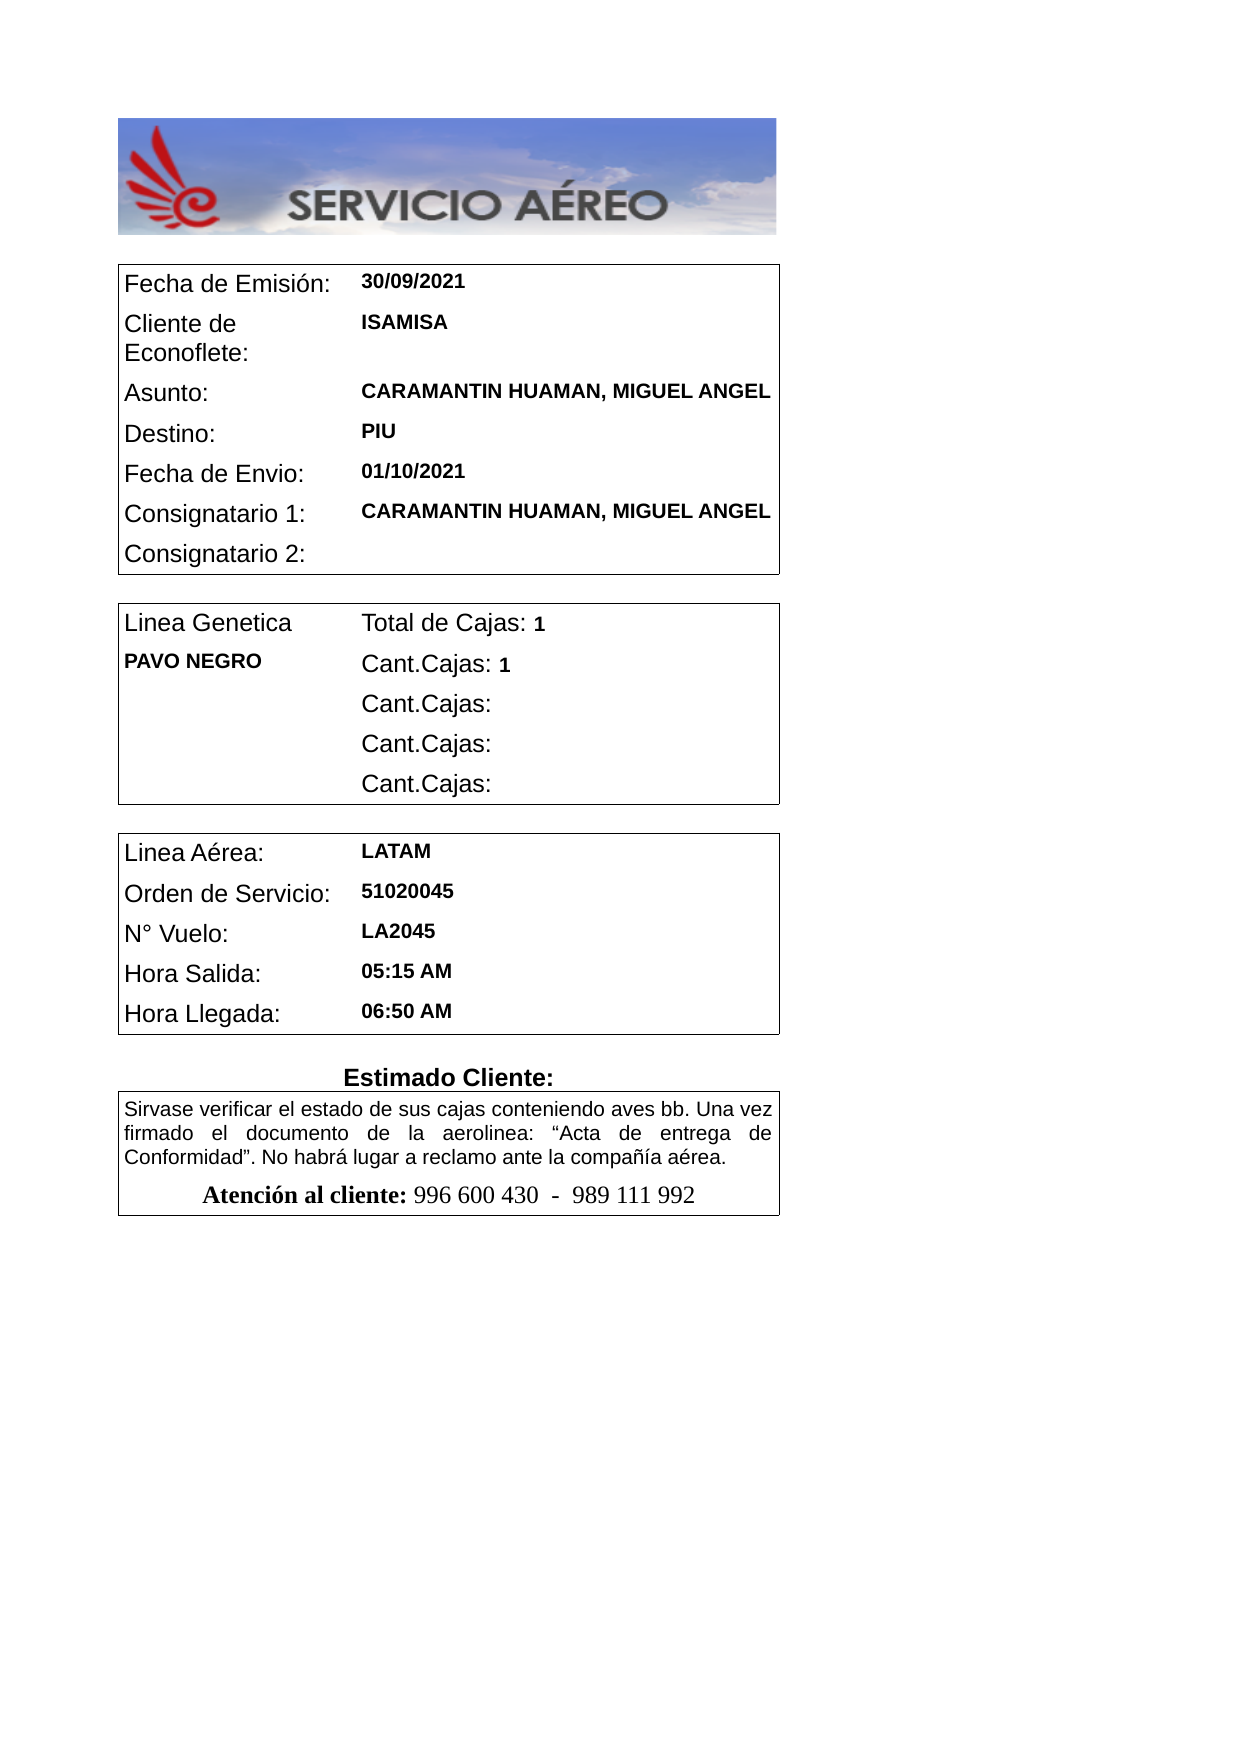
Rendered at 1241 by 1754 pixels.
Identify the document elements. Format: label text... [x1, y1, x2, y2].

table_cell 01/10/2021 [356, 453, 779, 493]
table_cell LATAM [356, 834, 779, 873]
table_cell CARAMANTIN HUAMAN, MIGUEL ANGEL [356, 493, 779, 533]
table_cell Hora Llegada: [119, 994, 356, 1034]
table_cell PAVO NEGRO [119, 643, 356, 683]
table_cell Consignatario 2: [119, 534, 356, 574]
table_header Fecha de Emisión: [119, 265, 356, 304]
table_cell [356, 805, 779, 833]
table_cell Cant.Cajas: [356, 764, 779, 804]
table_cell [356, 575, 779, 603]
table_cell N° Vuelo: [119, 913, 356, 953]
table_cell Atención al cliente: 996 600 430 - 989 111 992 [119, 1175, 779, 1215]
table_cell PIU [356, 413, 779, 453]
table_cell [118, 575, 356, 603]
table_cell [356, 534, 779, 574]
table_cell Hora Salida: [119, 953, 356, 993]
table_cell 05:15 AM [356, 953, 779, 993]
table_cell [119, 723, 356, 763]
table_cell Linea Genetica [119, 604, 356, 643]
table_cell Consignatario 1: [119, 493, 356, 533]
table_cell Estimado Cliente: [118, 1035, 779, 1091]
table_cell Cliente de Econoflete: [119, 304, 356, 373]
table_cell Orden de Servicio: [119, 873, 356, 913]
table_cell Sirvase verificar el estado de sus cajas conteniendo aves bb. Una vez firmado el documento de la aerolinea: “Acta de entrega de Conformidad”. No habrá lugar a reclamo ante la compañía aérea. [119, 1092, 779, 1175]
table_cell LA2045 [356, 913, 779, 953]
table_cell [118, 805, 356, 833]
table_cell Asunto: [119, 373, 356, 413]
table_cell CARAMANTIN HUAMAN, MIGUEL ANGEL [356, 373, 779, 413]
table_cell Cant.Cajas: [356, 683, 779, 723]
table_cell Cant.Cajas: [356, 723, 779, 763]
table_cell 51020045 [356, 873, 779, 913]
table_header 30/09/2021 [356, 265, 779, 304]
picture [118, 118, 777, 235]
table_cell [119, 764, 356, 804]
table_cell [119, 683, 356, 723]
table_cell Fecha de Envio: [119, 453, 356, 493]
table_cell Linea Aérea: [119, 834, 356, 873]
table_cell Cant.Cajas: 1 [356, 643, 779, 683]
table_cell Destino: [119, 413, 356, 453]
table_cell ISAMISA [356, 304, 779, 373]
table_cell 06:50 AM [356, 994, 779, 1034]
table_cell Total de Cajas: 1 [356, 604, 779, 643]
